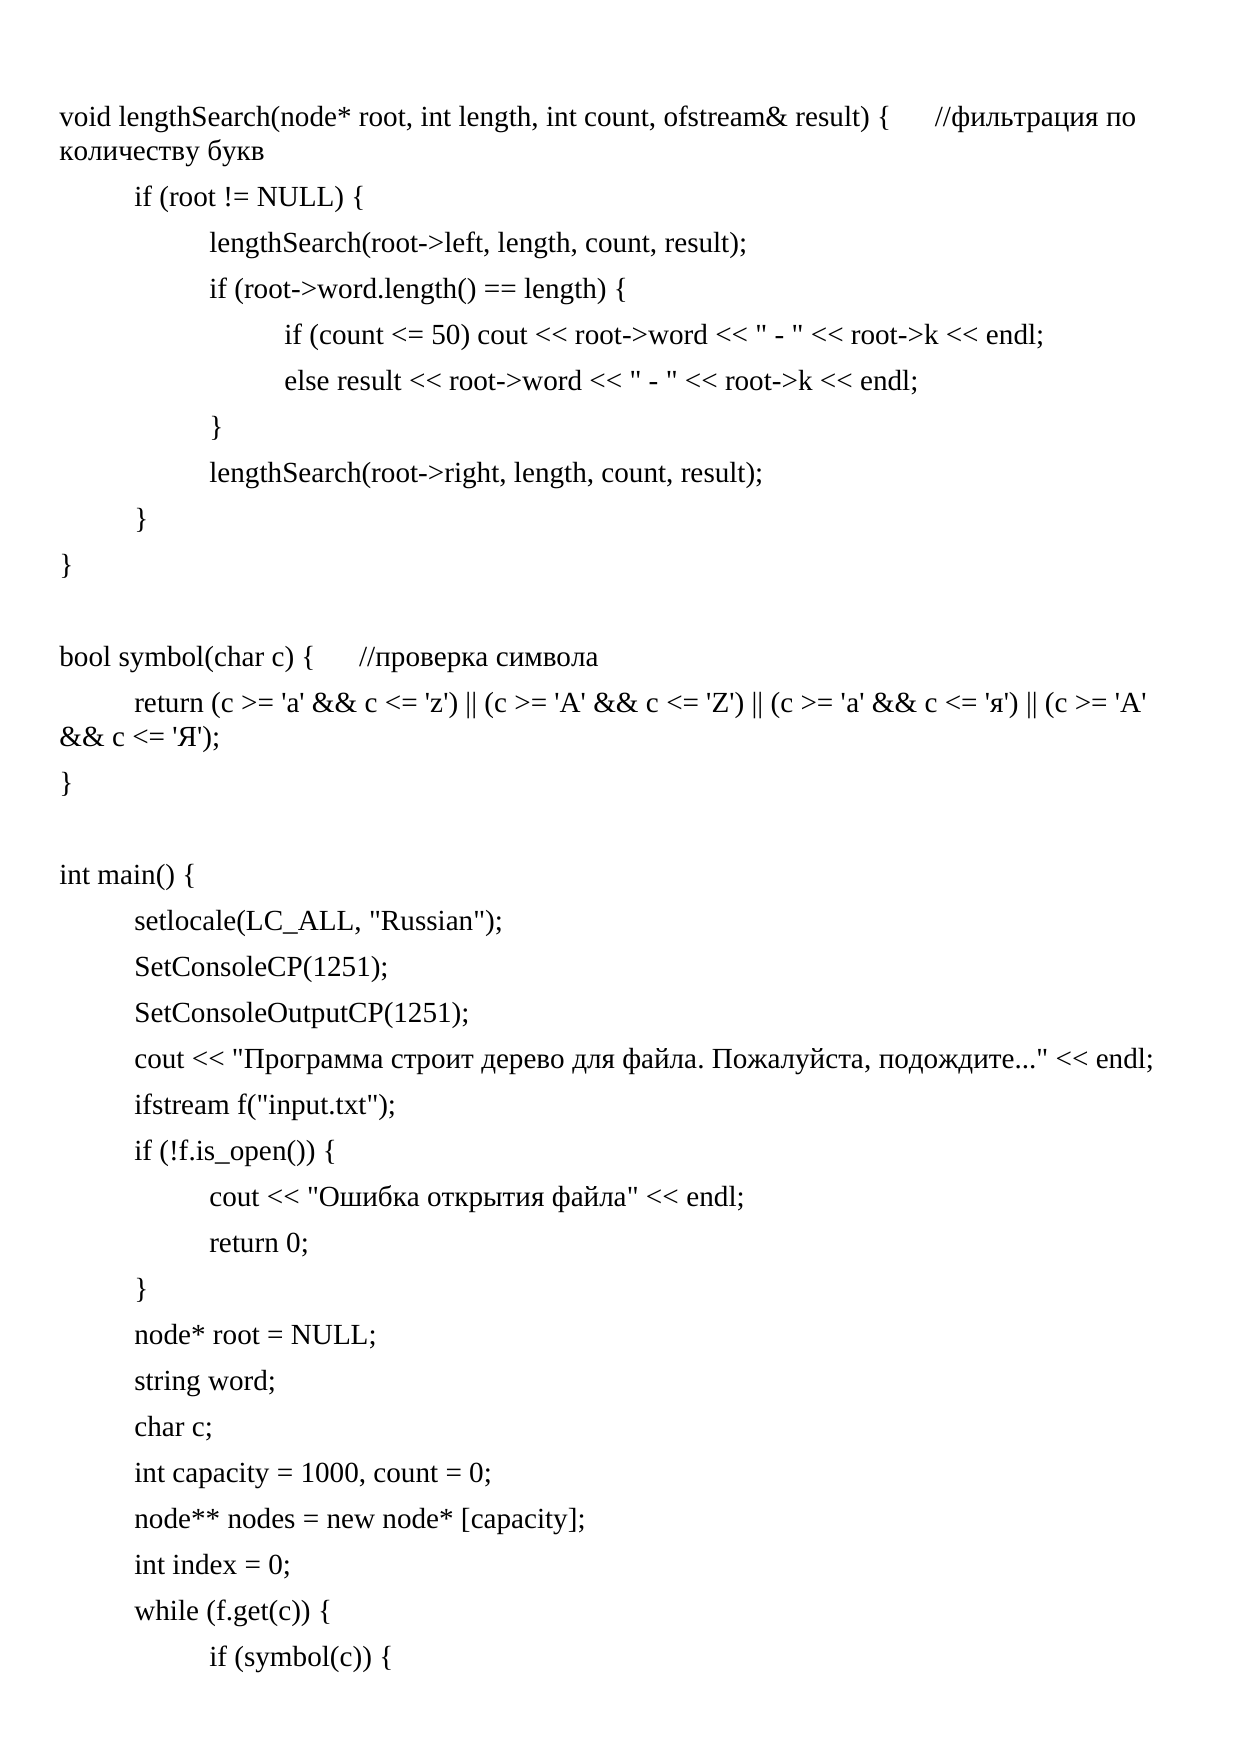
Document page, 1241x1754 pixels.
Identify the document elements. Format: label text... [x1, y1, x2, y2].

text SetConsoleCP(1251); [59, 949, 1181, 982]
text ifstream f("input.txt"); [59, 1087, 1181, 1121]
text lengthSearch(root->left, length, count, result); [59, 225, 1181, 258]
text SetConsoleOutputCP(1251); [59, 995, 1181, 1028]
text if (root->word.length() == length) { [59, 271, 1181, 304]
text int main() { [59, 857, 1181, 890]
text int index = 0; [59, 1547, 1181, 1581]
text return 0; [59, 1225, 1181, 1259]
text if (!f.is_open()) { [59, 1133, 1181, 1167]
text while (f.get(c)) { [59, 1593, 1181, 1627]
text node* root = NULL; [59, 1317, 1181, 1351]
text int capacity = 1000, count = 0; [59, 1455, 1181, 1489]
text if (root != NULL) { [59, 179, 1181, 212]
text if (count <= 50) cout << root->word << " - " << root->k << endl; [59, 317, 1181, 350]
text lengthSearch(root->right, length, count, result); [59, 455, 1181, 488]
text return (c >= 'a' && c <= 'z') || (c >= 'A' && c <= 'Z') || (c >= 'а' && c <= 'я') || (c >= 'А' && c <= 'Я'); [59, 685, 1181, 752]
text string word; [59, 1363, 1181, 1397]
text } [59, 1271, 1181, 1305]
text bool symbol(char c) { //проверка символа [59, 639, 1181, 673]
text void lengthSearch(node* root, int length, int count, ofstream& result) { //фильтрация по количеству букв [59, 99, 1181, 166]
text cout << "Ошибка открытия файла" << endl; [59, 1179, 1181, 1213]
text char c; [59, 1409, 1181, 1443]
text } [59, 501, 1181, 534]
text if (symbol(c)) { [59, 1639, 1181, 1673]
text setlocale(LC_ALL, "Russian"); [59, 903, 1181, 936]
text else result << root->word << " - " << root->k << endl; [59, 363, 1181, 396]
text } [59, 765, 1181, 798]
text node** nodes = new node* [capacity]; [59, 1501, 1181, 1535]
text } [59, 409, 1181, 442]
text } [59, 547, 1181, 581]
text cout << "Программа строит дерево для файла. Пожалуйста, подождите..." << endl; [59, 1041, 1181, 1074]
